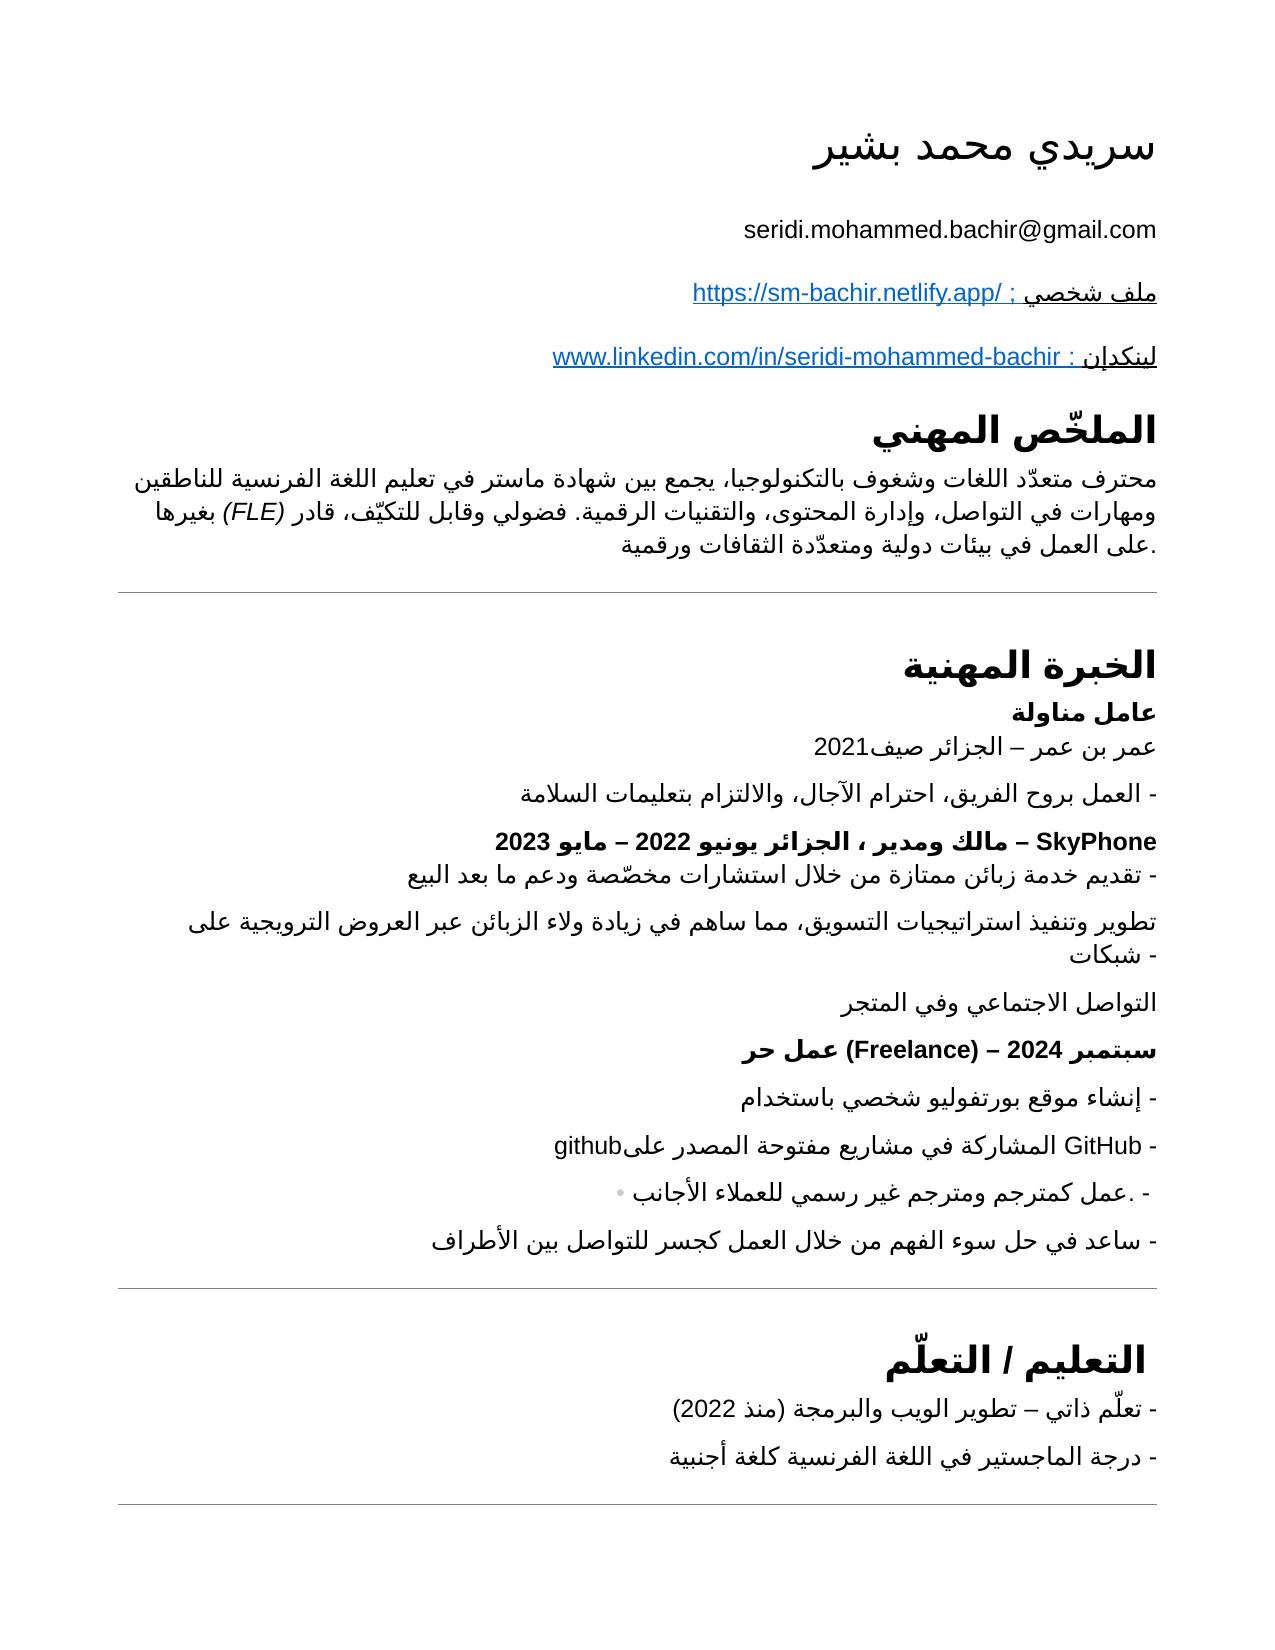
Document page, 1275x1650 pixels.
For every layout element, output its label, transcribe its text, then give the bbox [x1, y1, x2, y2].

text www.linkedin.com/in/seridi-mohammed-bachir : لينكدإن [118, 342, 1157, 370]
subtitle التعليم / التعلّم [118, 1339, 1157, 1382]
subtitle الملخّص المهني [118, 408, 1157, 452]
text مالك ومدير ، الجزائر يونيو 2022 – مايو 2023 – SkyPhone تقديم خدمة زبائن ممتازة من خلال استشارات مخصّصة ودعم ما بعد البيع - [118, 827, 1157, 888]
text https://sm-bachir.netlify.app/ ; ملف شخصي [118, 278, 1157, 307]
subtitle الخبرة المهنية [118, 643, 1157, 686]
text سريدي محمد بشير [118, 118, 1157, 168]
text ساعد في حل سوء الفهم من خلال العمل كجسر للتواصل بين الأطراف - [118, 1226, 1157, 1255]
text عمل حر (Freelance) – سبتمبر 2024 [118, 1036, 1157, 1064]
text تعلّم ذاتي – تطوير الويب والبرمجة (منذ 2022) - [118, 1394, 1157, 1423]
text seridi.mohammed.bachir@gmail.com [118, 215, 1157, 244]
text githubالمشاركة في مشاريع مفتوحة المصدر على GitHub - [118, 1131, 1157, 1159]
text • عمل كمترجم ومترجم غير رسمي للعملاء الأجانب. - [118, 1178, 1157, 1207]
text تطوير وتنفيذ استراتيجيات التسويق، مما ساهم في زيادة ولاء الزبائن عبر العروض الترويجية على شبكات - [118, 907, 1157, 969]
text محترف متعدّد اللغات وشغوف بالتكنولوجيا، يجمع بين شهادة ماستر في تعليم اللغة الفرنسية للناطقين بغيرها (FLE) ومهارات في التواصل، وإدارة المحتوى، والتقنيات الرقمية. فضولي وقابل للتكيّف، قادر على العمل في بيئات دولية ومتعدّدة الثقافات ورقمية. [118, 464, 1157, 559]
text التواصل الاجتماعي وفي المتجر [118, 988, 1157, 1017]
text إنشاء موقع بورتفوليو شخصي باستخدام - [118, 1083, 1157, 1112]
text درجة الماجستير في اللغة الفرنسية كلغة أجنبية - [118, 1442, 1157, 1471]
text عامل مناولة عمر بن عمر – الجزائر صيف2021 [118, 698, 1157, 760]
text العمل بروح الفريق، احترام الآجال، والالتزام بتعليمات السلامة - [118, 779, 1157, 808]
